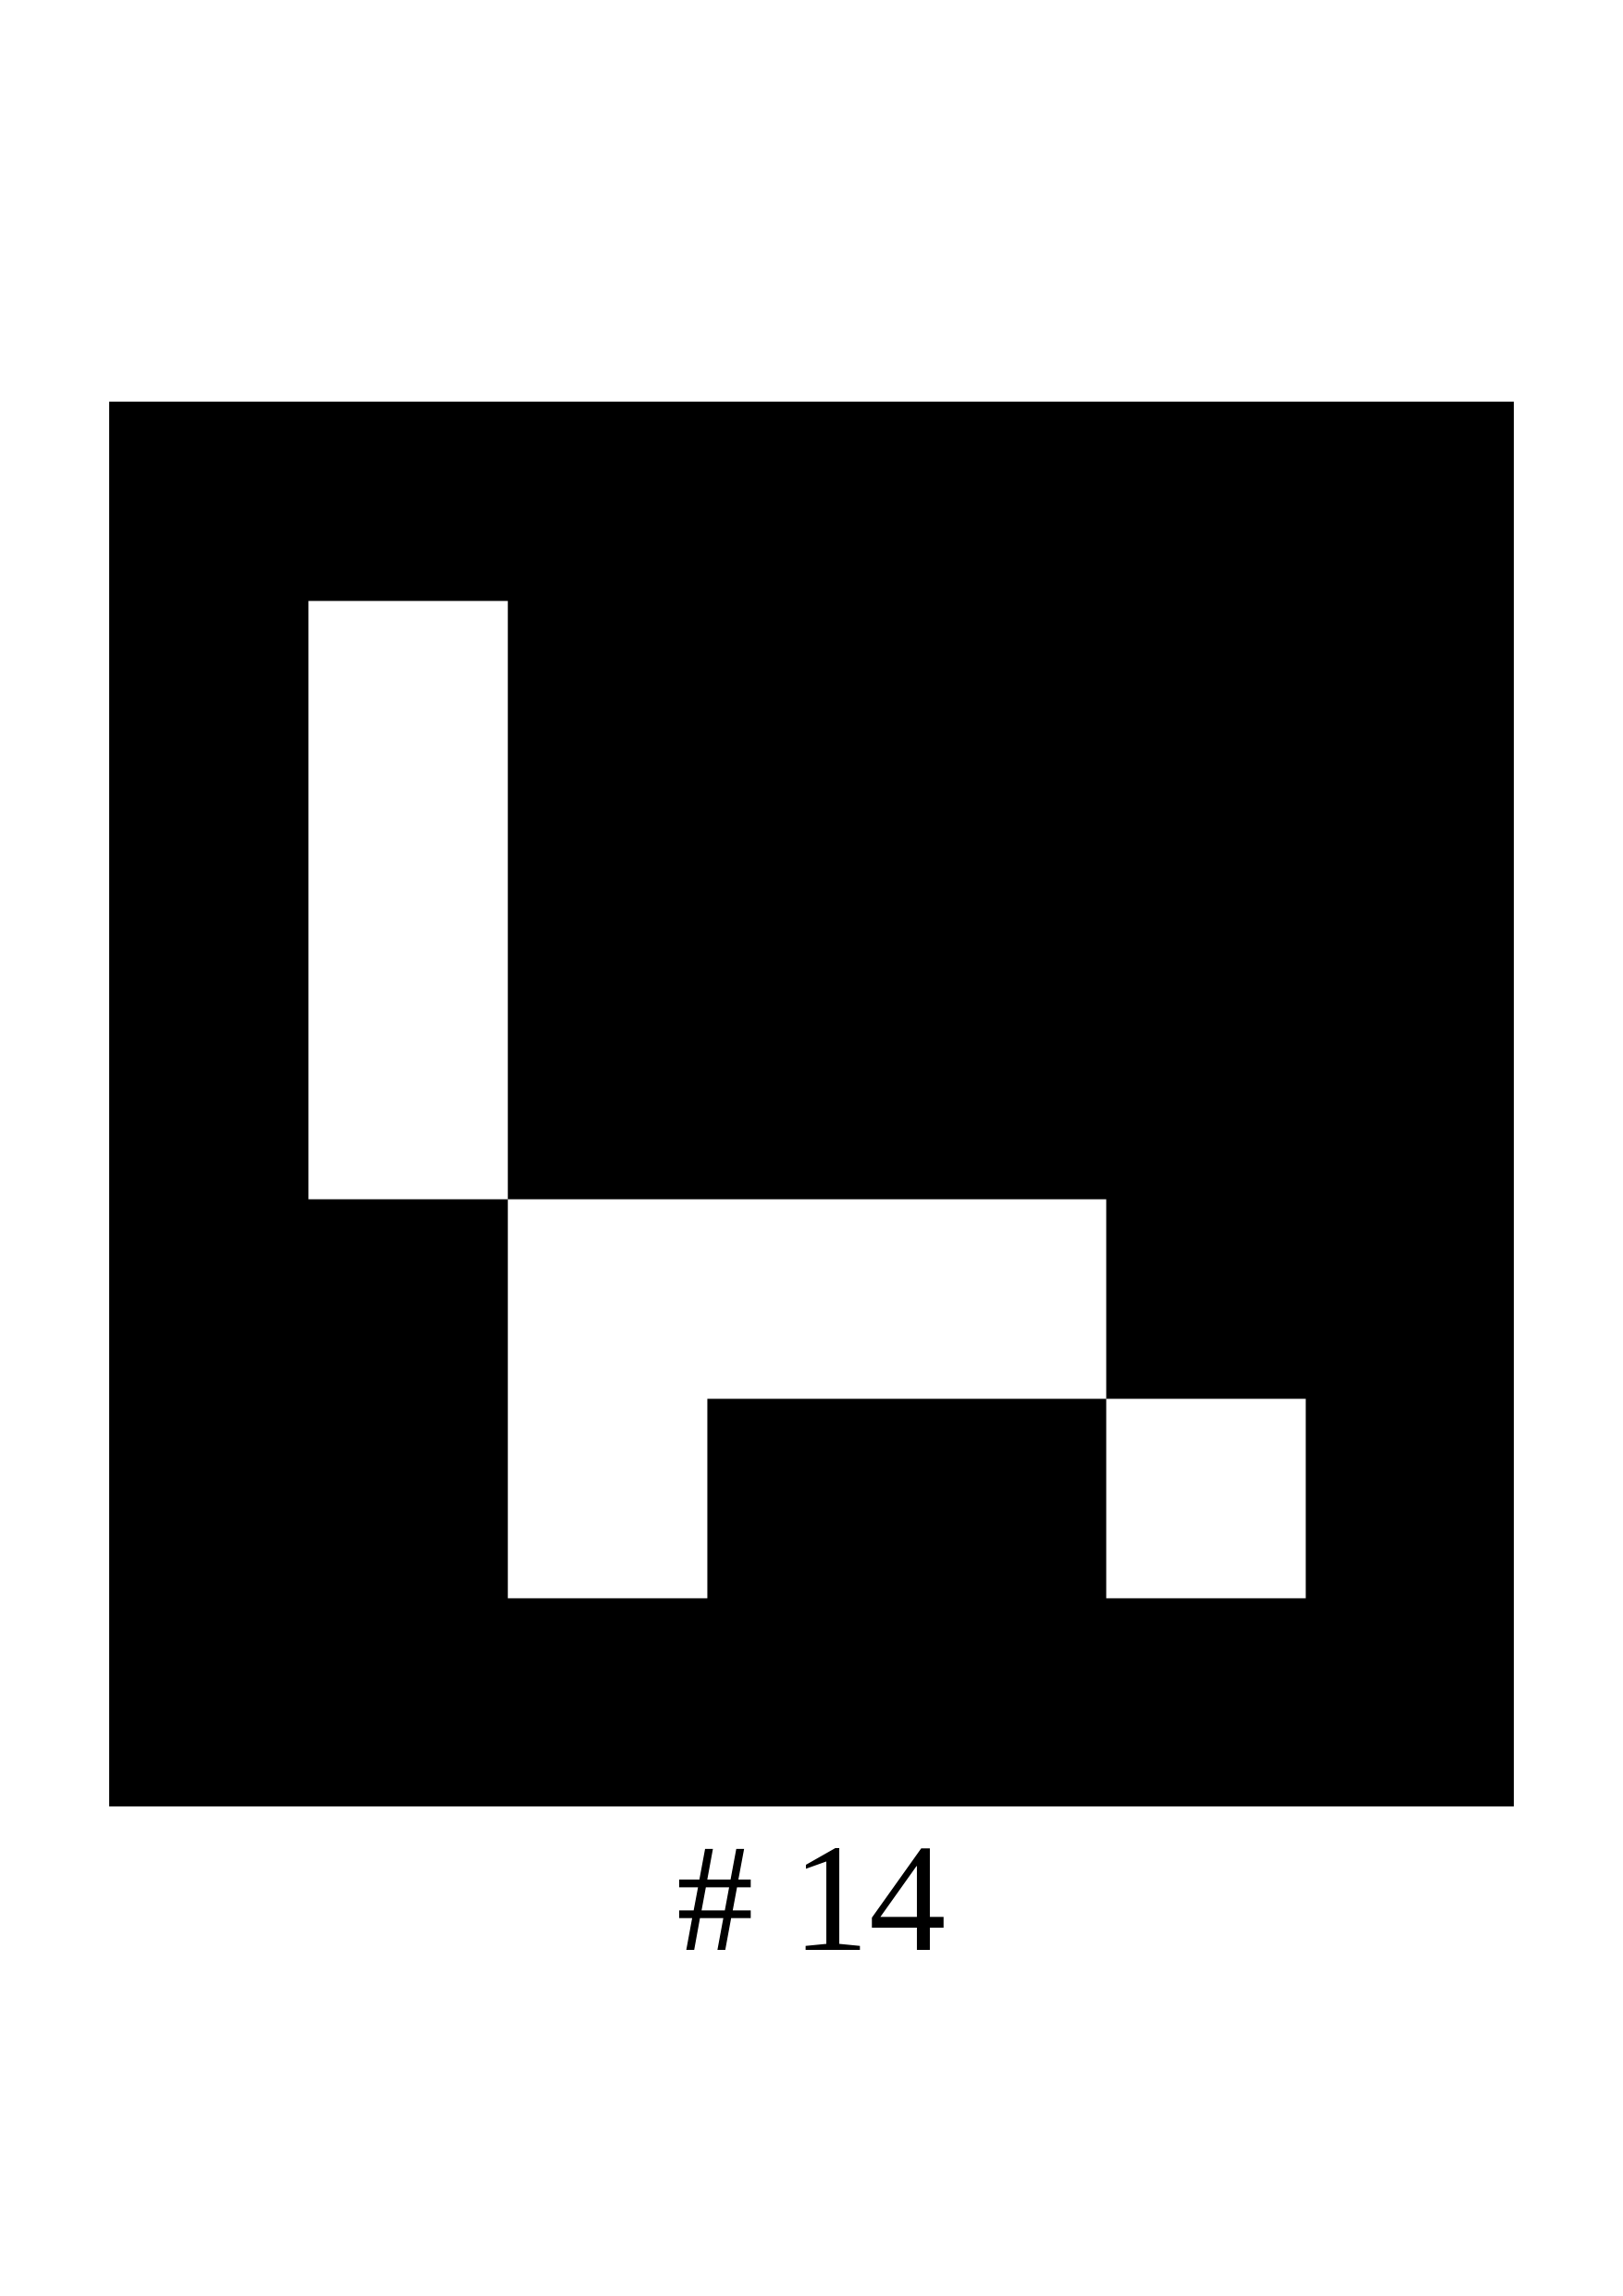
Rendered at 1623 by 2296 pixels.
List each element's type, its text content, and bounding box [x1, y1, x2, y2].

picture [109, 402, 1514, 1806]
text # 14 [109, 1806, 1514, 1984]
